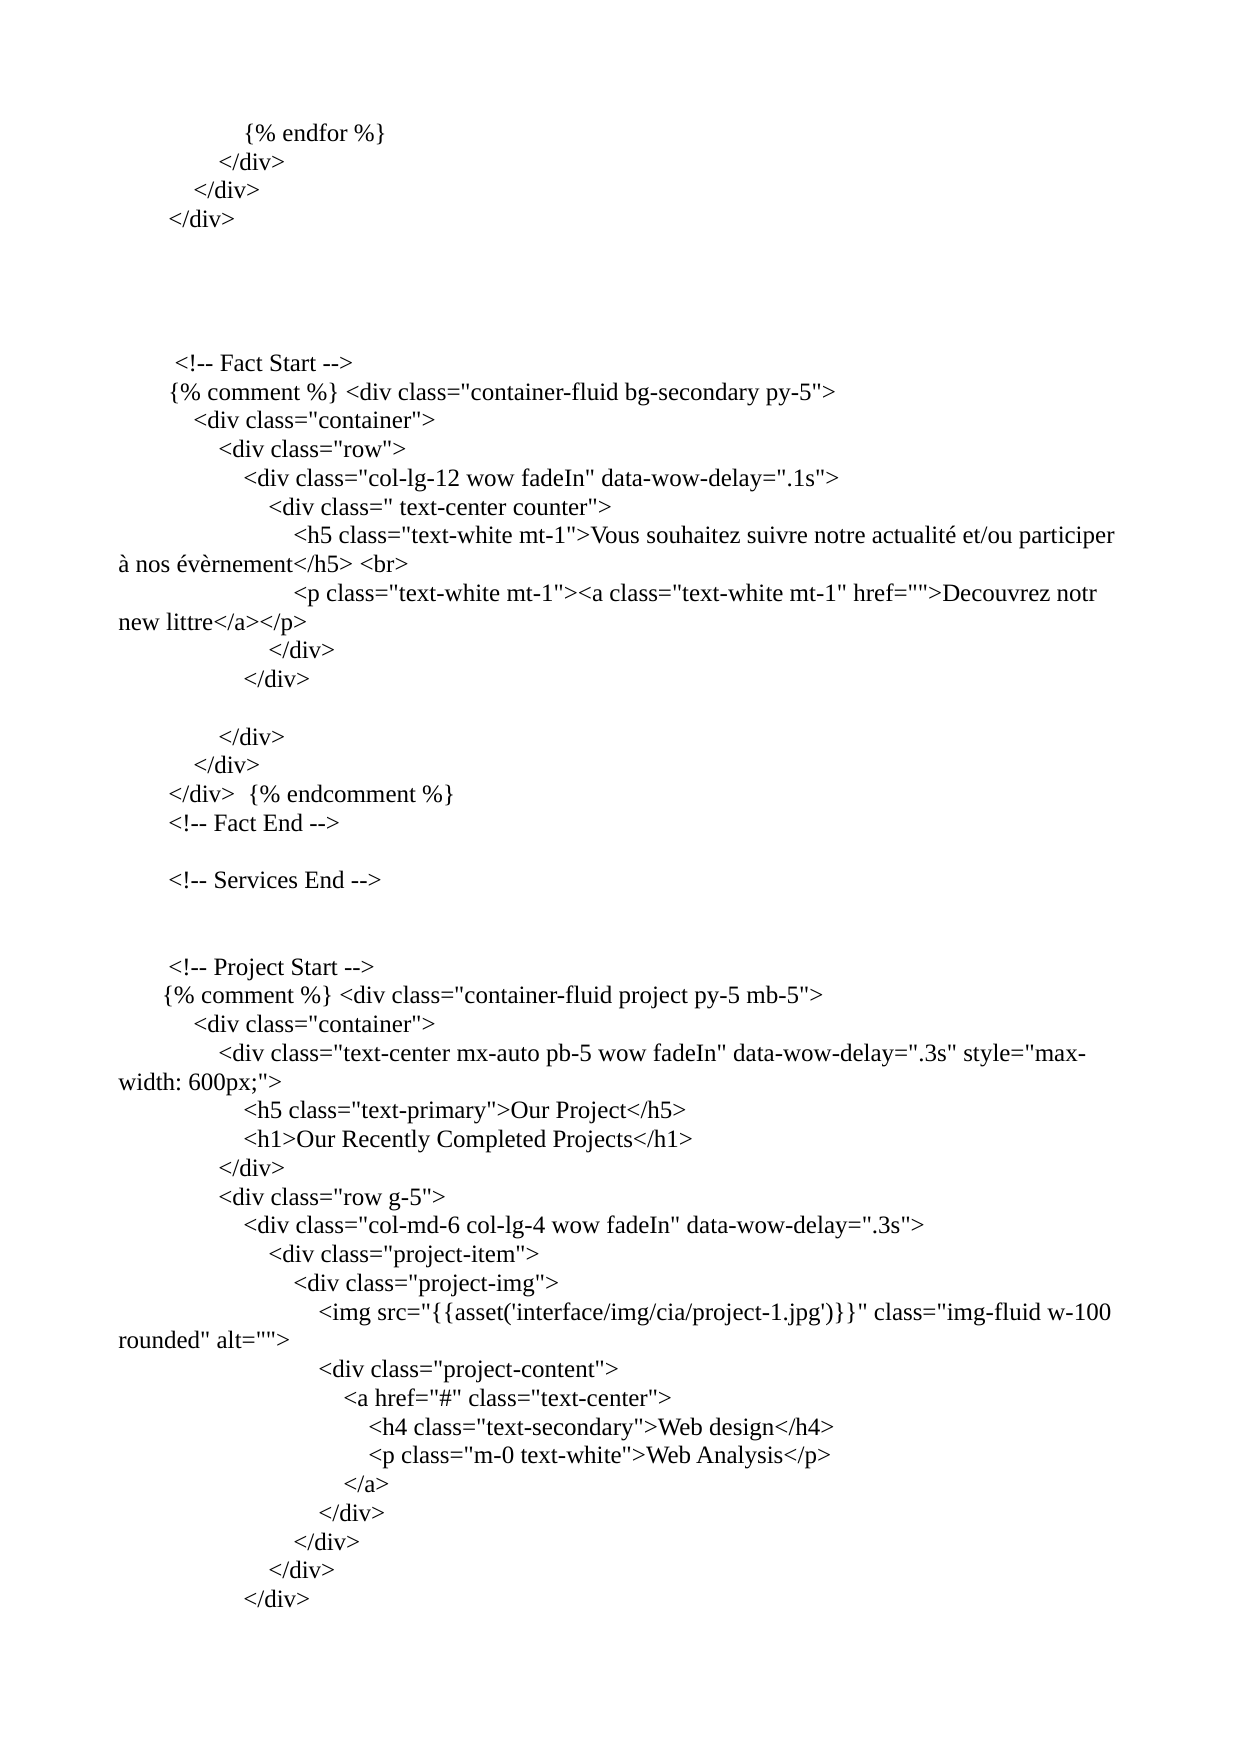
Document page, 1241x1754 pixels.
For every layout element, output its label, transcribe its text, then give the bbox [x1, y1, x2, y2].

text </a> [118, 1469, 1122, 1498]
text <div class="project-img"> [118, 1268, 1122, 1297]
text </div> [118, 664, 1122, 693]
text <img src="{{asset('interface/img/cia/project-1.jpg')}}" class="img-fluid w-100 rounded" alt=""> [118, 1297, 1122, 1354]
text </div> [118, 1556, 1122, 1584]
text {% endfor %} [118, 118, 1122, 147]
text </div> [118, 1527, 1122, 1556]
text <!-- Services End --> [118, 866, 1122, 894]
text <div class="row g-5"> [118, 1182, 1122, 1211]
text <!-- Fact End --> [118, 808, 1122, 837]
text </div> [118, 1584, 1122, 1613]
text <div class="col-lg-12 wow fadeIn" data-wow-delay=".1s"> [118, 463, 1122, 492]
text <!-- Project Start --> [118, 952, 1122, 981]
text {% comment %} <div class="container-fluid bg-secondary py-5"> [118, 377, 1122, 406]
text <div class="project-content"> [118, 1354, 1122, 1383]
text <p class="text-white mt-1"><a class="text-white mt-1" href="">Decouvrez notr new littre</a></p> [118, 578, 1122, 636]
text <div class="container"> [118, 406, 1122, 434]
text <p class="m-0 text-white">Web Analysis</p> [118, 1441, 1122, 1469]
text {% comment %} <div class="container-fluid project py-5 mb-5"> [118, 981, 1122, 1009]
text </div> [118, 1498, 1122, 1527]
text <h1>Our Recently Completed Projects</h1> [118, 1124, 1122, 1153]
text </div> [118, 204, 1122, 233]
text <a href="#" class="text-center"> [118, 1383, 1122, 1412]
text <h5 class="text-white mt-1">Vous souhaitez suivre notre actualité et/ou participer à nos évèrnement</h5> <br> [118, 521, 1122, 578]
text <div class="row"> [118, 434, 1122, 463]
text <div class=" text-center counter"> [118, 492, 1122, 521]
text </div> [118, 636, 1122, 664]
text </div> [118, 147, 1122, 176]
text <div class="col-md-6 col-lg-4 wow fadeIn" data-wow-delay=".3s"> [118, 1211, 1122, 1239]
text </div> [118, 176, 1122, 204]
text </div> [118, 722, 1122, 751]
text </div> [118, 1153, 1122, 1182]
text <!-- Fact Start --> [118, 348, 1122, 377]
text <div class="container"> [118, 1009, 1122, 1038]
text </div> {% endcomment %} [118, 779, 1122, 808]
text <h4 class="text-secondary">Web design</h4> [118, 1412, 1122, 1441]
text <div class="text-center mx-auto pb-5 wow fadeIn" data-wow-delay=".3s" style="max-width: 600px;"> [118, 1038, 1122, 1096]
text </div> [118, 751, 1122, 779]
text <div class="project-item"> [118, 1239, 1122, 1268]
text <h5 class="text-primary">Our Project</h5> [118, 1096, 1122, 1124]
